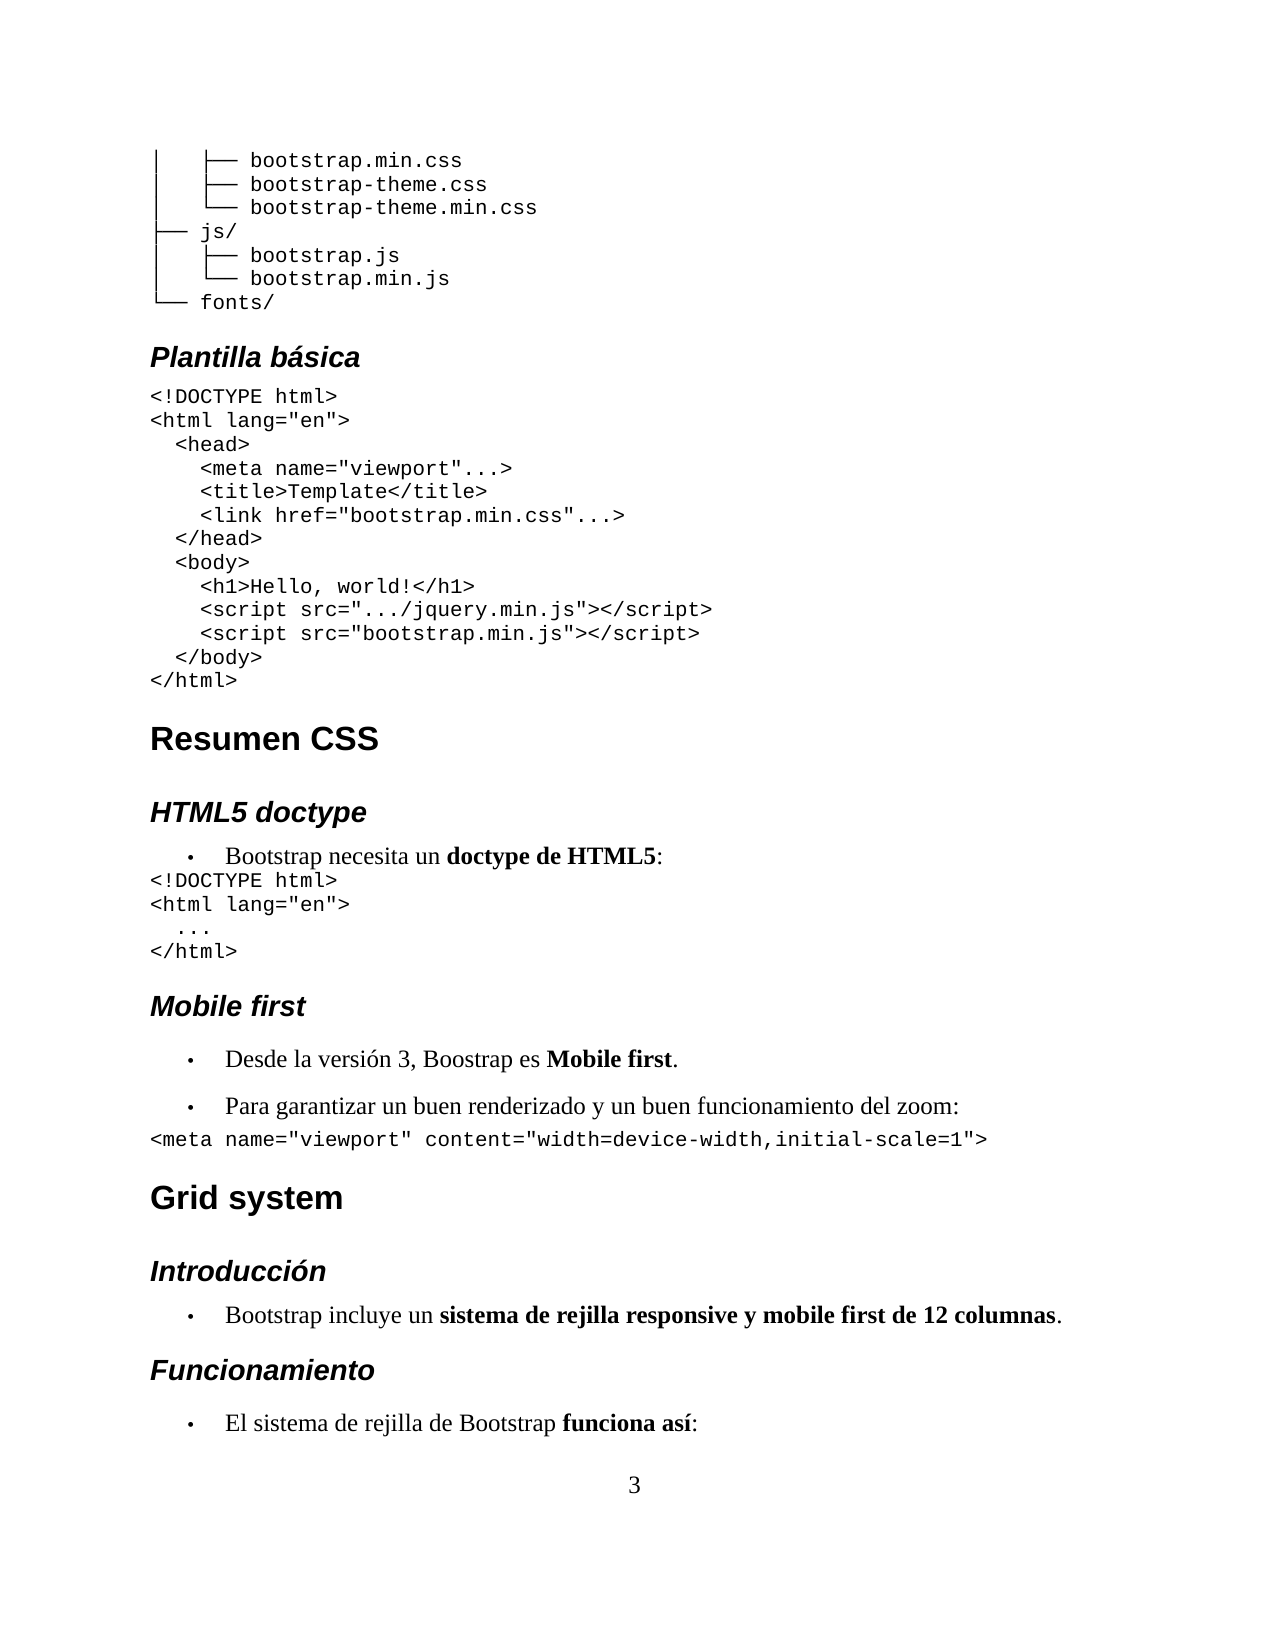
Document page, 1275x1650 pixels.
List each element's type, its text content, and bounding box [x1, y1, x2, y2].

text <html lang="en"> [150, 410, 1125, 434]
list Bootstrap necesita un doctype de HTML5: [187, 841, 1125, 870]
text │ ├── bootstrap-theme.css [157, 174, 206, 197]
list El sistema de rejilla de Bootstrap funciona así: [187, 1408, 1125, 1437]
subtitle Plantilla básica [150, 341, 1125, 374]
subtitle Resumen CSS [150, 719, 1125, 758]
text <title>Template</title> [150, 481, 1125, 505]
text </html> [150, 941, 1125, 964]
text │ └── bootstrap-theme.min.css [150, 197, 1125, 221]
text <h1>Hello, world!</h1> [150, 576, 1125, 599]
text <meta name="viewport" content="width=device-width,initial-scale=1"> [150, 1129, 1125, 1152]
text │ ├── bootstrap.js [150, 244, 1125, 268]
text <head> [150, 434, 1125, 457]
text <body> [150, 552, 1125, 576]
subtitle Mobile first [150, 989, 1125, 1023]
subtitle HTML5 doctype [150, 795, 1125, 829]
subtitle Grid system [150, 1177, 1125, 1216]
text <!DOCTYPE html> [150, 387, 1125, 410]
subtitle Funcionamiento [150, 1353, 1125, 1387]
list Para garantizar un buen renderizado y un buen funcionamiento del zoom: [187, 1091, 1125, 1120]
text └── fonts/ [150, 292, 1125, 316]
text </html> [150, 670, 1125, 694]
text <html lang="en"> [150, 893, 1125, 917]
text <script src=".../jquery.min.js"></script> [150, 599, 1125, 623]
text <meta name="viewport"...> [150, 457, 1125, 481]
text ├── js/ [157, 221, 1125, 244]
subtitle Introducción [150, 1254, 1125, 1287]
text │ ├── bootstrap.min.css [150, 150, 1125, 174]
text <script src="bootstrap.min.js"></script> [150, 623, 1125, 647]
text </body> [150, 647, 1125, 670]
text ... [150, 917, 1125, 941]
text <link href="bootstrap.min.css"...> [150, 505, 1125, 528]
list Bootstrap incluye un sistema de rejilla responsive y mobile first de 12 columnas. [187, 1300, 1125, 1328]
list Desde la versión 3, Boostrap es Mobile first. [187, 1044, 1125, 1073]
text </head> [150, 528, 1125, 552]
text │ └── bootstrap.min.js [150, 268, 1125, 292]
text <!DOCTYPE html> [150, 870, 1125, 893]
text │ ├── bootstrap-theme.css [207, 174, 1125, 197]
